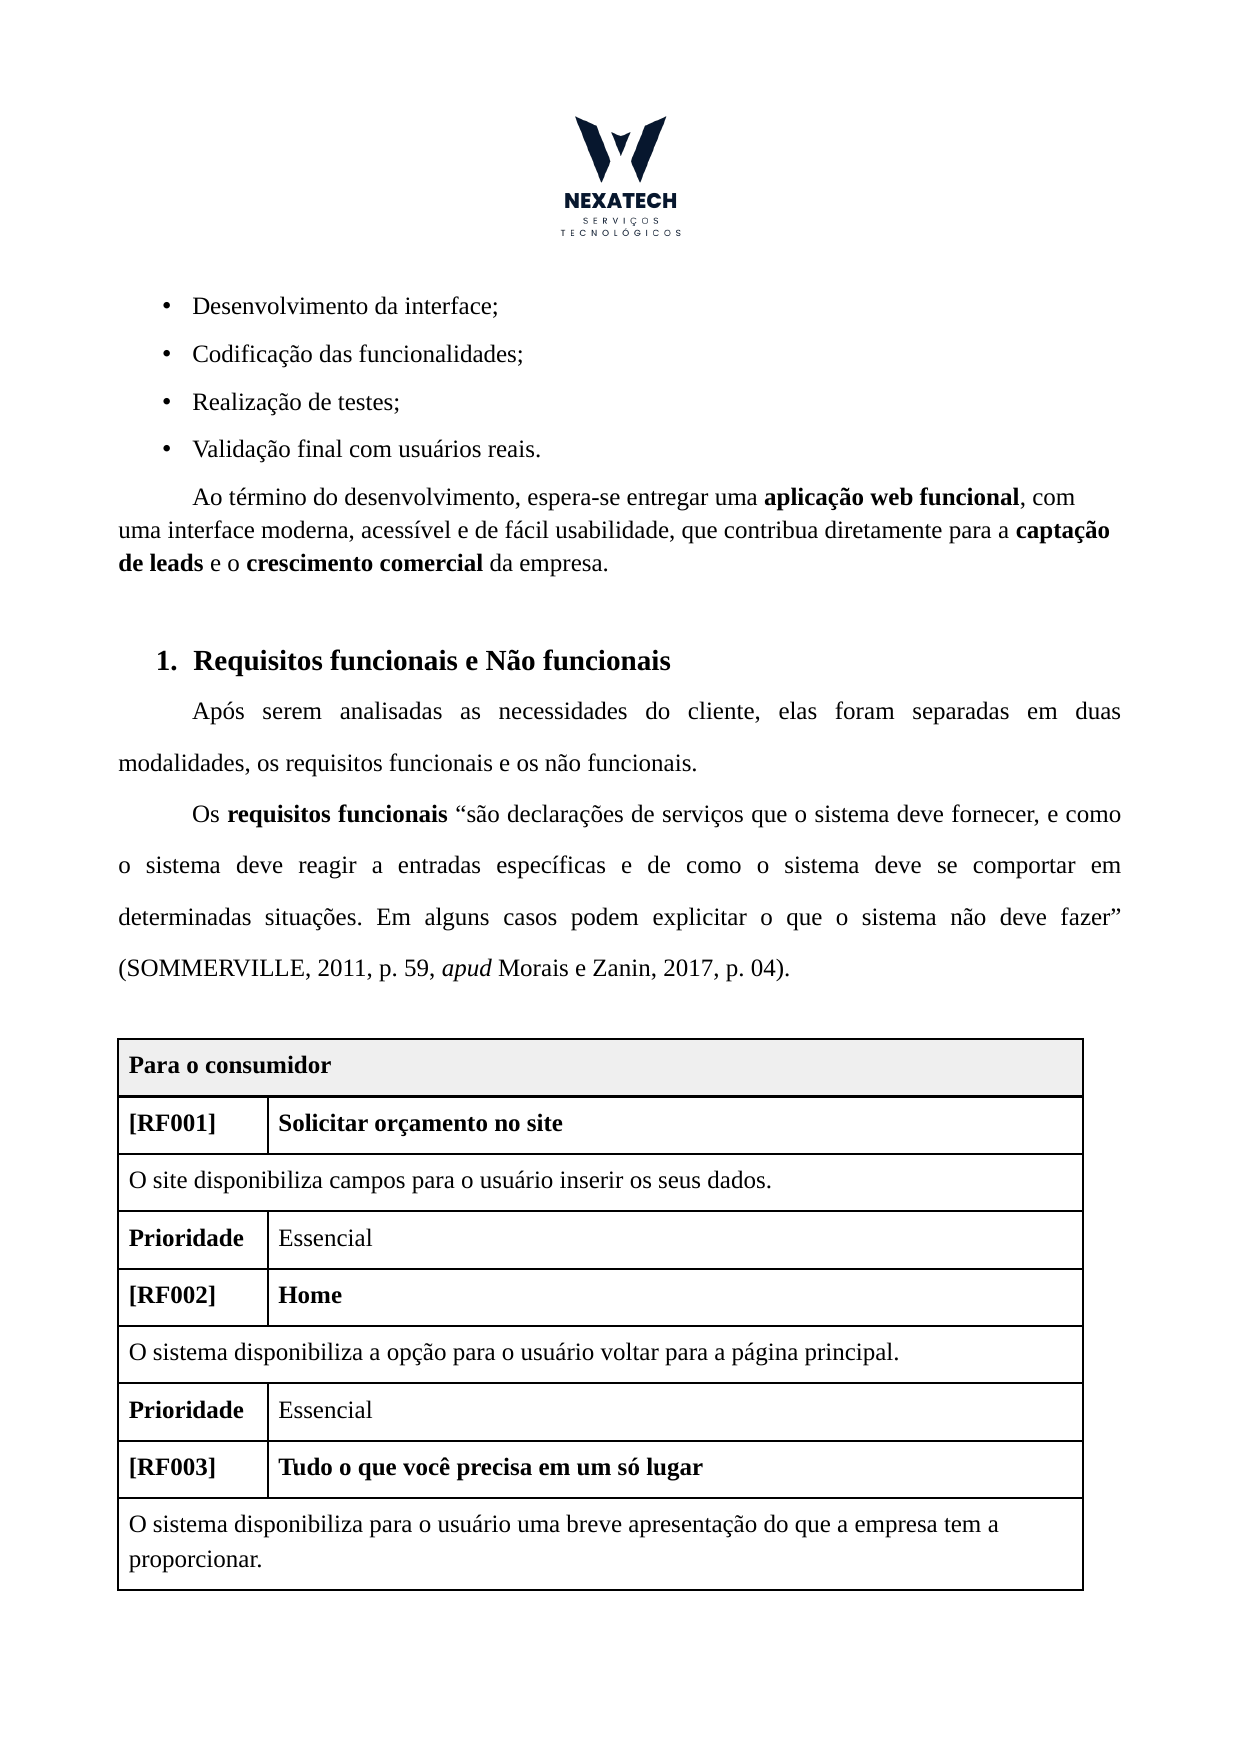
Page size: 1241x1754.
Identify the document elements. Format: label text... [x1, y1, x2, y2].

text Os requisitos funcionais “são declarações de serviços que o sistema deve fornecer, e como o sistema deve reagir a entradas específicas e de como o sistema deve se comportar em determinadas situações. Em alguns casos podem explicitar o que o sistema não deve fazer” (SOMMERVILLE, 2011, p. 59, apud Morais e Zanin, 2017, p. 04). [118, 799, 1122, 982]
text Após serem analisadas as necessidades do cliente, elas foram separadas em duas modalidades, os requisitos funcionais e os não funcionais. [118, 696, 1122, 776]
table_cell Solicitar orçamento no site [269, 1098, 1082, 1153]
table_cell O sistema disponibiliza para o usuário uma breve apresentação do que a empresa tem a proporcionar. [119, 1499, 1082, 1589]
list Validação final com usuários reais. [162, 434, 1122, 463]
table_cell Essencial [269, 1212, 1082, 1267]
table_cell O sistema disponibiliza a opção para o usuário voltar para a página principal. [119, 1327, 1082, 1382]
list Realização de testes; [162, 387, 1122, 415]
table_cell Essencial [269, 1384, 1082, 1440]
table_header Para o consumidor [119, 1040, 1082, 1095]
list Codificação das funcionalidades; [162, 339, 1122, 368]
table_cell Tudo o que você precisa em um só lugar [269, 1442, 1082, 1497]
list Requisitos funcionais e Não funcionais [156, 643, 1122, 677]
list Desenvolvimento da interface; [162, 291, 1122, 320]
text Ao término do desenvolvimento, espera-se entregar uma aplicação web funcional, com uma interface moderna, acessível e de fácil usabilidade, que contribua diretamente para a captação de leads e o crescimento comercial da empresa. [118, 482, 1122, 577]
table_cell [RF003] [119, 1442, 267, 1497]
table_cell [RF001] [119, 1098, 267, 1153]
table_cell [RF002] [119, 1270, 267, 1325]
table_cell Home [269, 1270, 1082, 1325]
table_cell Prioridade [119, 1212, 267, 1267]
table_cell O site disponibiliza campos para o usuário inserir os seus dados. [119, 1155, 1082, 1210]
table_cell Prioridade [119, 1384, 267, 1440]
picture [506, 53, 734, 281]
